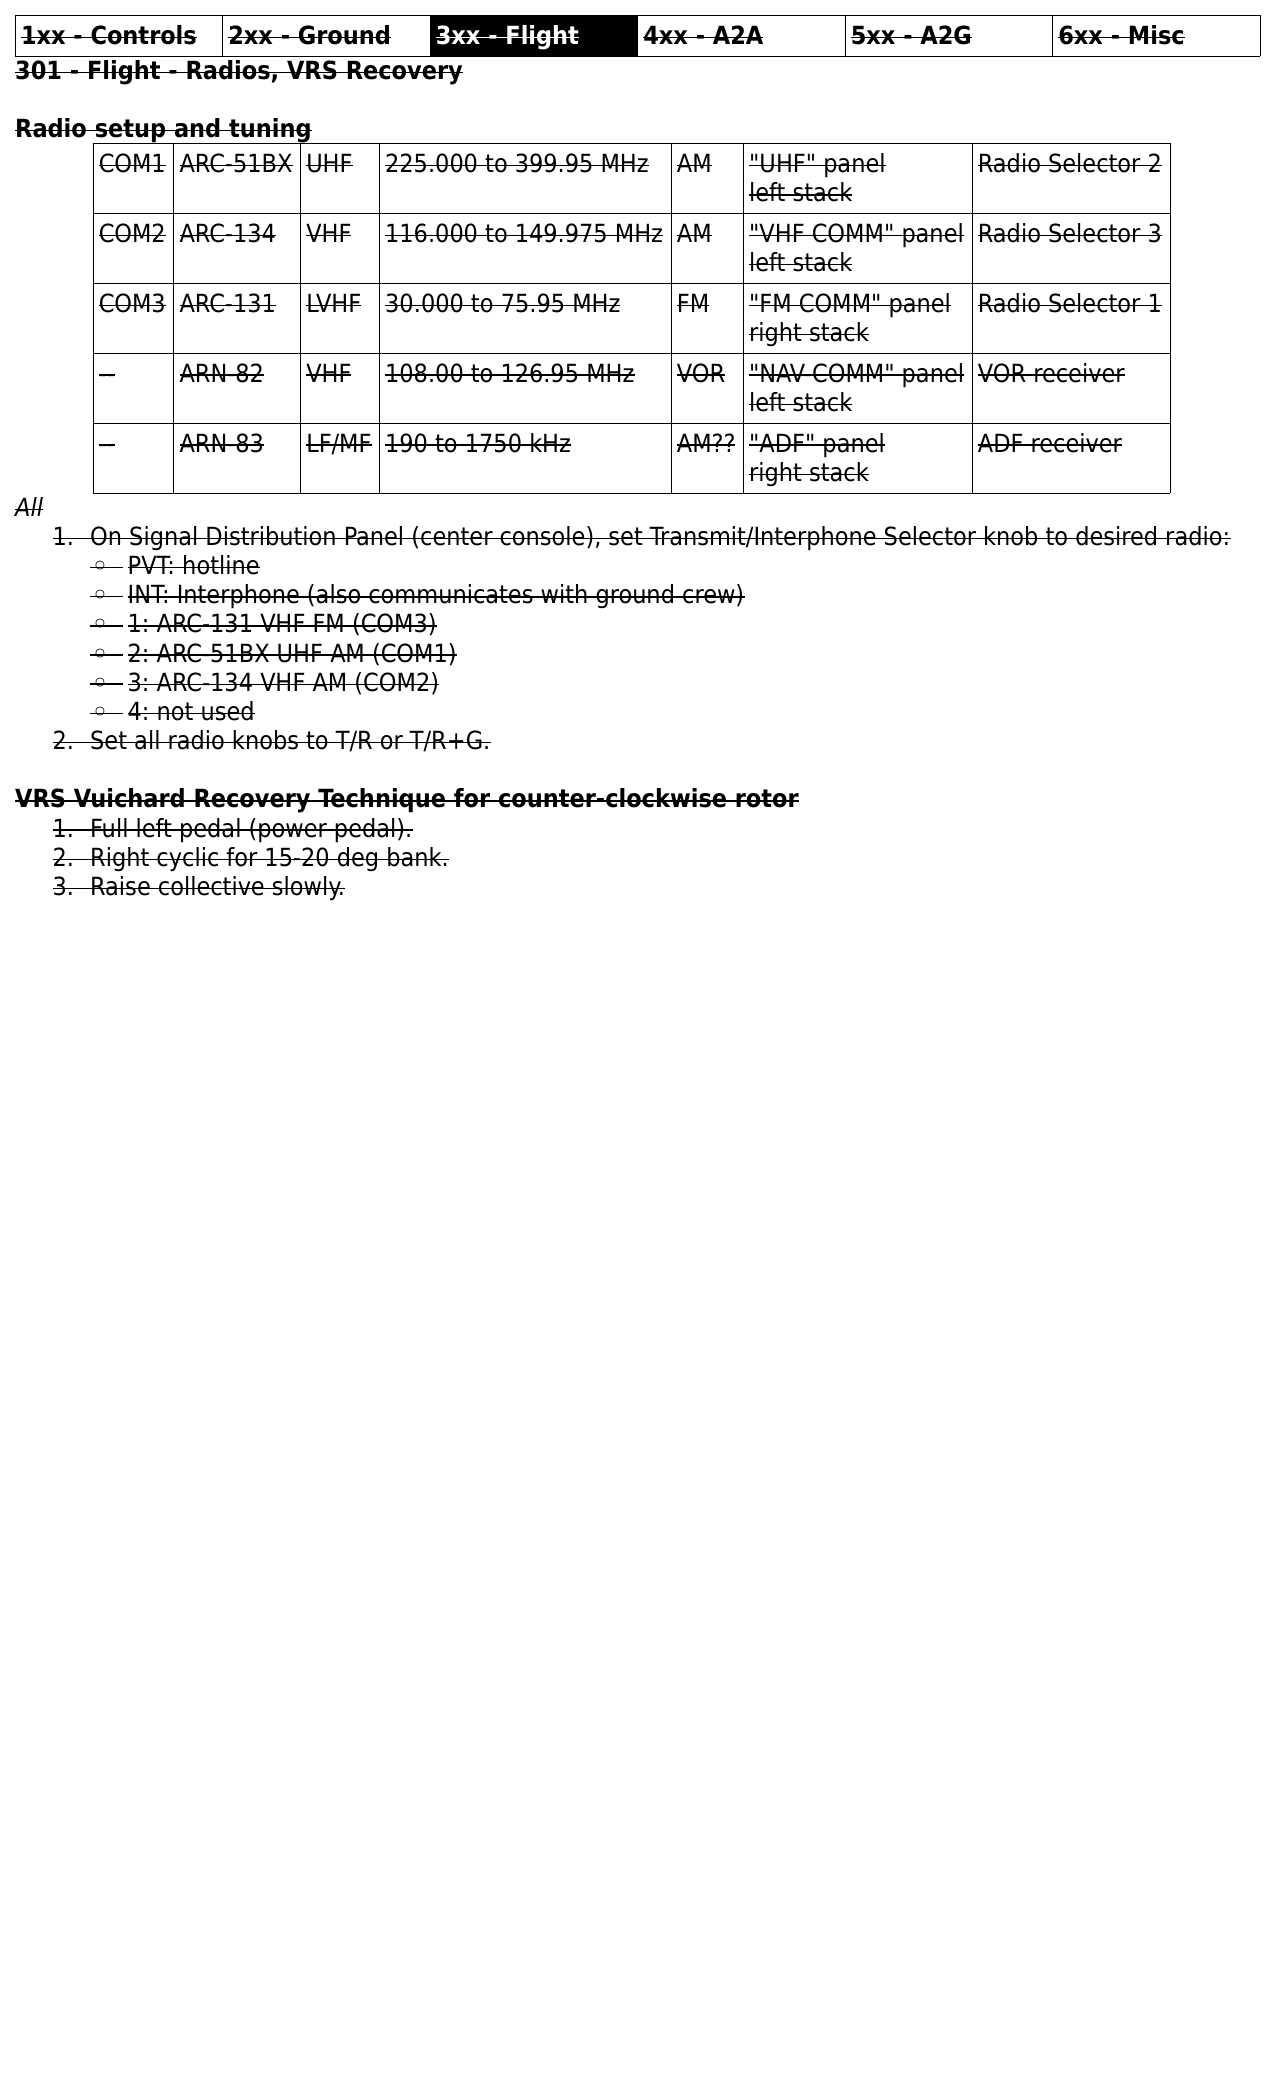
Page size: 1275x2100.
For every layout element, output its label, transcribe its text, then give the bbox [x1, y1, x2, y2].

table_cell Radio Selector 1 [973, 284, 1170, 353]
table_cell VOR receiver [973, 354, 1170, 423]
text All [15, 493, 1260, 522]
table_cell "ADF" panel right stack [744, 424, 972, 493]
list Raise collective slowly. [52, 872, 1260, 901]
text 301 - Flight - Radios, VRS Recovery [15, 57, 1260, 85]
list INT: Interphone (also communicates with ground crew) [90, 580, 1260, 609]
table_cell Radio Selector 3 [973, 214, 1170, 283]
table_cell 30.000 to 75.95 MHz [380, 284, 671, 353]
table_cell ARC-131 [174, 284, 300, 353]
list 2: ARC-51BX UHF AM (COM1) [90, 639, 1260, 668]
table_cell ADF receiver [973, 424, 1170, 493]
table_cell 108.00 to 126.95 MHz [380, 354, 671, 423]
table_header AM [672, 144, 743, 213]
list PVT: hotline [90, 551, 1260, 580]
table_cell -- [94, 354, 173, 423]
table_cell ARN-82 [174, 354, 300, 423]
list Right cyclic for 15-20 deg bank. [52, 843, 1260, 872]
table_header 3xx - Flight [431, 16, 637, 56]
table_header "UHF" panel left stack [744, 144, 972, 213]
table_cell -- [94, 424, 173, 493]
table_cell AM?? [672, 424, 743, 493]
table_cell 116.000 to 149.975 MHz [380, 214, 671, 283]
table_cell ARC-134 [174, 214, 300, 283]
table_cell "FM COMM" panel right stack [744, 284, 972, 353]
table_header 2xx - Ground [223, 16, 430, 56]
list On Signal Distribution Panel (center console), set Transmit/Interphone Selector knob to desired radio: [52, 522, 1260, 551]
list 1: ARC-131 VHF FM (COM3) [90, 609, 1260, 639]
table_cell COM3 [94, 284, 173, 353]
table_header Radio Selector 2 [973, 144, 1170, 213]
table_cell AM [672, 214, 743, 283]
table_header ARC-51BX [174, 144, 300, 213]
list Full left pedal (power pedal). [52, 814, 1260, 843]
table_header COM1 [94, 144, 173, 213]
list 4: not used [90, 697, 1260, 726]
text Radio setup and tuning [15, 114, 1260, 143]
table_cell "NAV-COMM" panel left stack [744, 354, 972, 423]
table_header 5xx - A2G [846, 16, 1052, 56]
list Set all radio knobs to T/R or T/R+G. [52, 726, 1260, 755]
table_cell VHF [301, 354, 379, 423]
table_header 4xx - A2A [638, 16, 845, 56]
table_cell LVHF [301, 284, 379, 353]
list 3: ARC-134 VHF AM (COM2) [90, 668, 1260, 697]
table_header UHF [301, 144, 379, 213]
text VRS Vuichard Recovery Technique for counter-clockwise rotor [15, 784, 1260, 814]
table_header 6xx - Misc [1053, 16, 1260, 56]
table_header 225.000 to 399.95 MHz [380, 144, 671, 213]
table_cell LF/MF [301, 424, 379, 493]
table_header 1xx - Controls [16, 16, 222, 56]
table_cell 190 to 1750 kHz [380, 424, 671, 493]
table_cell COM2 [94, 214, 173, 283]
table_cell VHF [301, 214, 379, 283]
table_cell VOR [672, 354, 743, 423]
table_cell FM [672, 284, 743, 353]
table_cell "VHF COMM" panel left stack [744, 214, 972, 283]
table_cell ARN-83 [174, 424, 300, 493]
